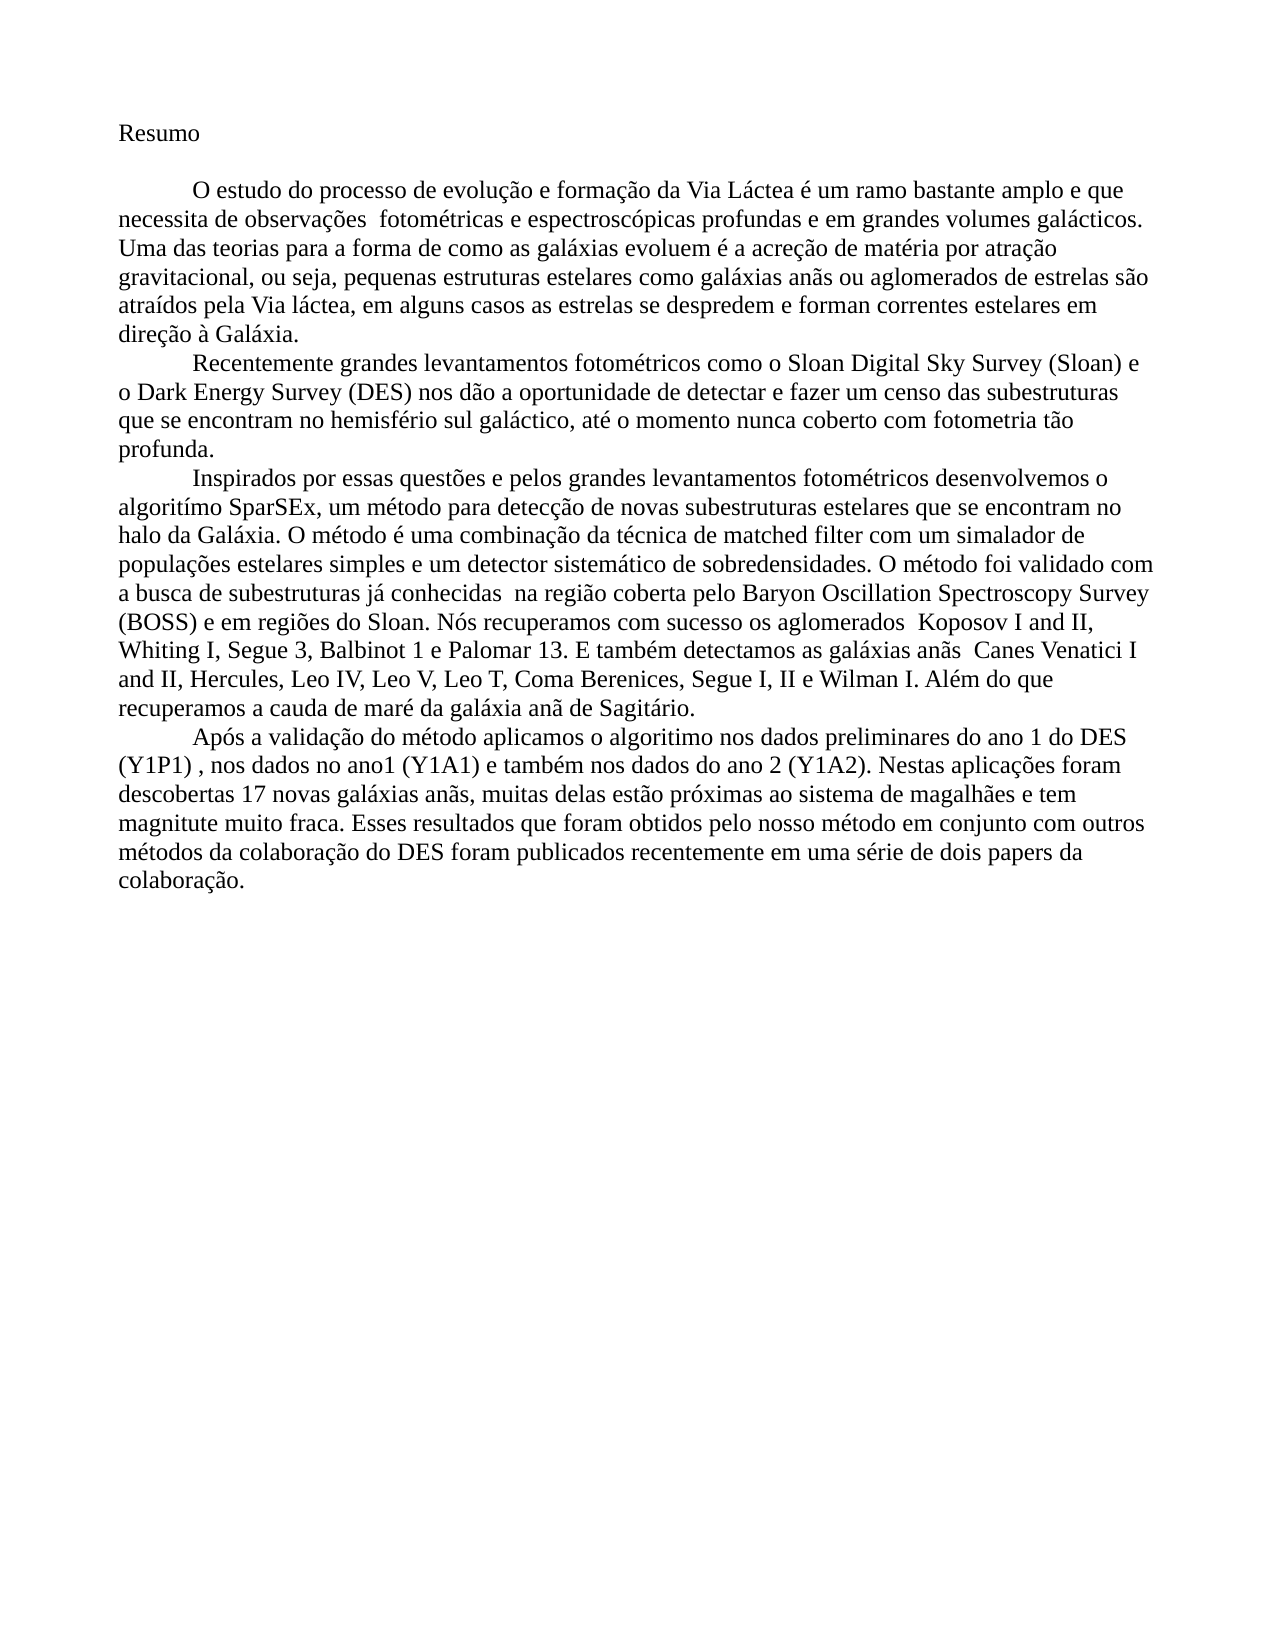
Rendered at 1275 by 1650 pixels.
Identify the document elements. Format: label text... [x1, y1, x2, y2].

text Inspirados por essas questões e pelos grandes levantamentos fotométricos desenvolvemos o algoritímo SparSEx, um método para detecção de novas subestruturas estelares que se encontram no halo da Galáxia. O método é uma combinação da técnica de matched filter com um simalador de populações estelares simples e um detector sistemático de sobredensidades. O método foi validado com a busca de subestruturas já conhecidas na região coberta pelo Baryon Oscillation Spectroscopy Survey (BOSS) e em regiões do Sloan. Nós recuperamos com sucesso os aglomerados Koposov I and II, Whiting I, Segue 3, Balbinot 1 e Palomar 13. E também detectamos as galáxias anãs Canes Venatici I and II, Hercules, Leo IV, Leo V, Leo T, Coma Berenices, Segue I, II e Wilman I. Além do que recuperamos a cauda de maré da galáxia anã de Sagitário. [118, 463, 1157, 722]
text Resumo [118, 118, 1157, 147]
text Após a validação do método aplicamos o algoritimo nos dados preliminares do ano 1 do DES (Y1P1) , nos dados no ano1 (Y1A1) e também nos dados do ano 2 (Y1A2). Nestas aplicações foram descobertas 17 novas galáxias anãs, muitas delas estão próximas ao sistema de magalhães e tem magnitute muito fraca. Esses resultados que foram obtidos pelo nosso método em conjunto com outros métodos da colaboração do DES foram publicados recentemente em uma série de dois papers da colaboração. [118, 722, 1157, 894]
text O estudo do processo de evolução e formação da Via Láctea é um ramo bastante amplo e que necessita de observações fotométricas e espectroscópicas profundas e em grandes volumes galácticos. Uma das teorias para a forma de como as galáxias evoluem é a acreção de matéria por atração gravitacional, ou seja, pequenas estruturas estelares como galáxias anãs ou aglomerados de estrelas são atraídos pela Via láctea, em alguns casos as estrelas se despredem e forman correntes estelares em direção à Galáxia. [118, 176, 1157, 348]
text Recentemente grandes levantamentos fotométricos como o Sloan Digital Sky Survey (Sloan) e o Dark Energy Survey (DES) nos dão a oportunidade de detectar e fazer um censo das subestruturas que se encontram no hemisfério sul galáctico, até o momento nunca coberto com fotometria tão profunda. [118, 348, 1157, 463]
